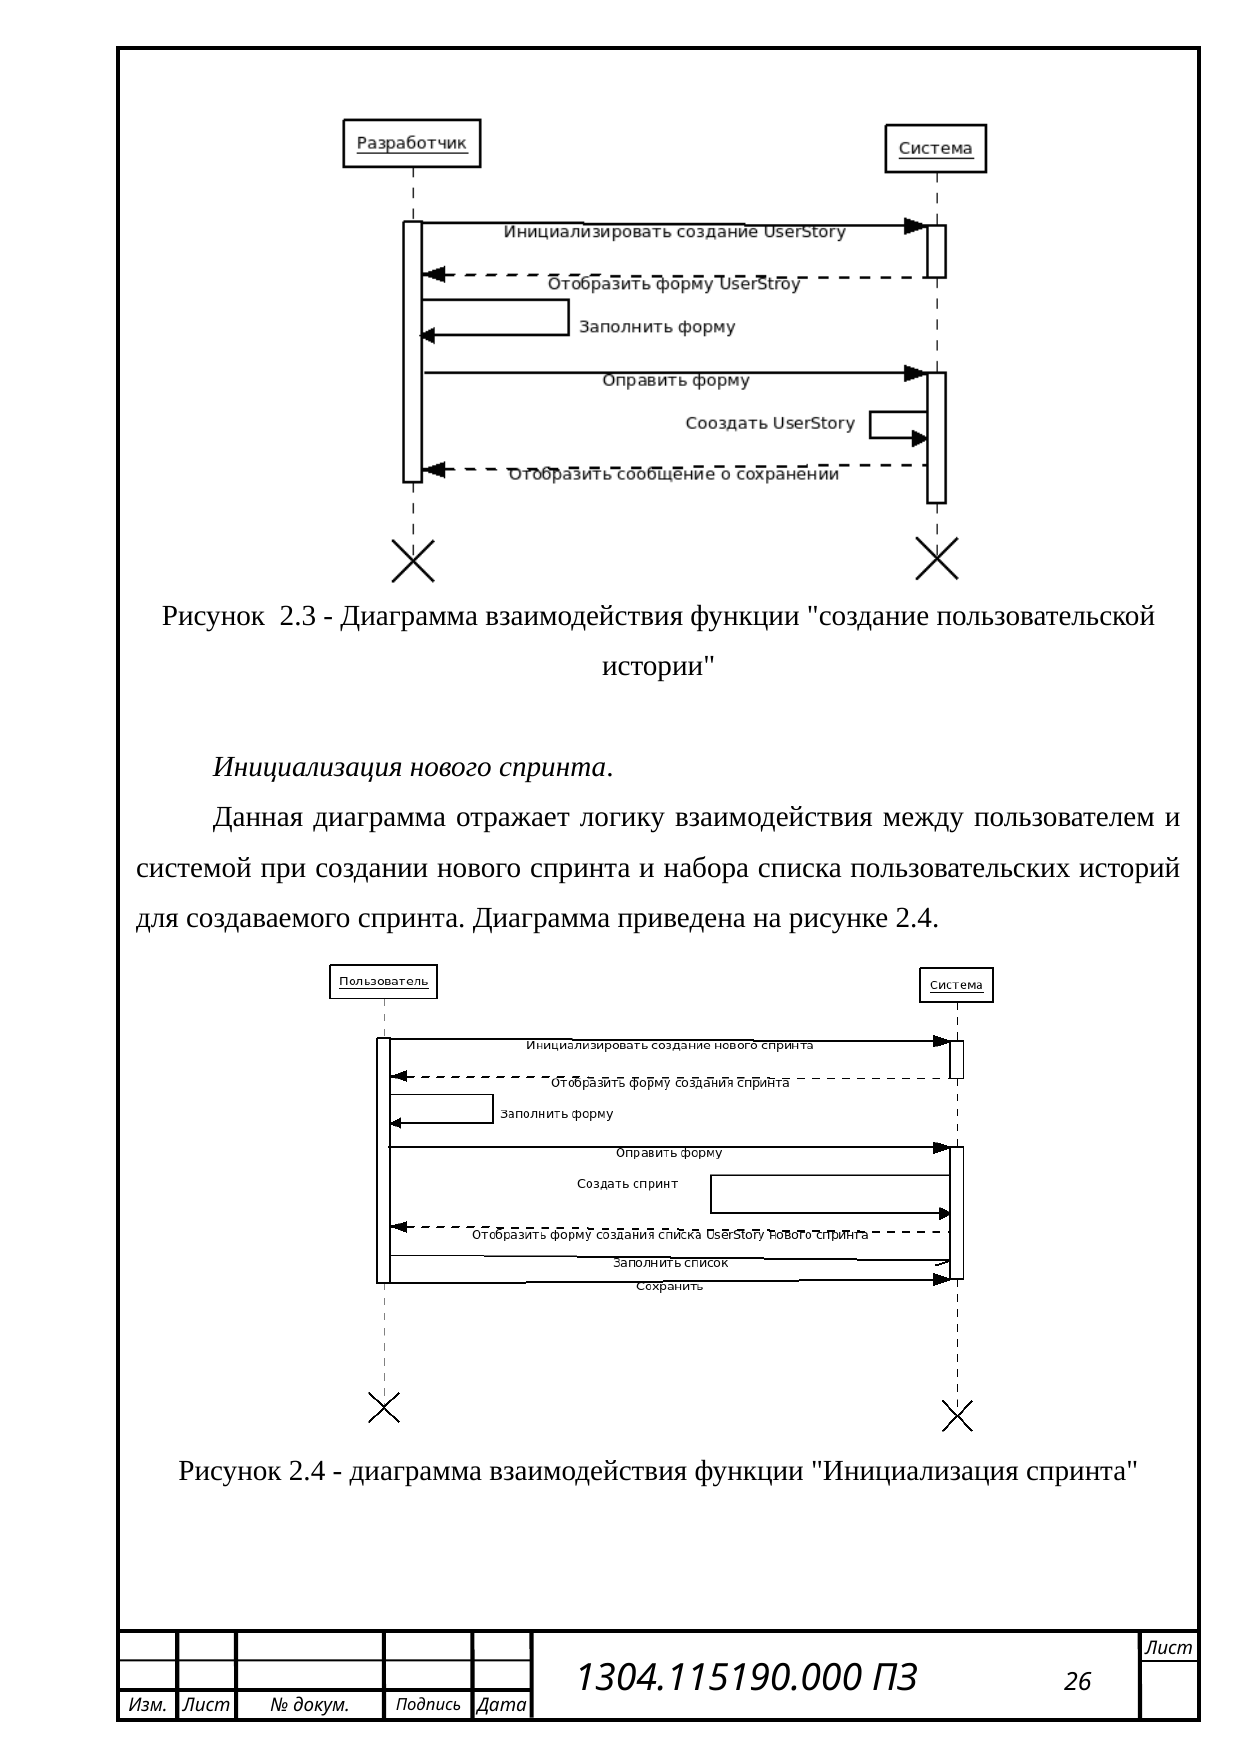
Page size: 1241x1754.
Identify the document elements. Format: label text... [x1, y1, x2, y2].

picture [327, 95, 990, 584]
picture [322, 950, 995, 1432]
text Рисунок 2.4 - диаграмма взаимодействия функции "Инициализация спринта" [136, 1453, 1181, 1487]
text Данная диаграмма отражает логику взаимодействия между пользователем и системой при создании нового спринта и набора списка пользовательских историй для создаваемого спринта. Диаграмма приведена на рисунке 2.4. [136, 799, 1181, 933]
text Рисунок 2.3 - Диаграмма взаимодействия функции "создание пользовательской истории" [136, 598, 1181, 682]
text Инициализация нового спринта. [136, 749, 1181, 783]
